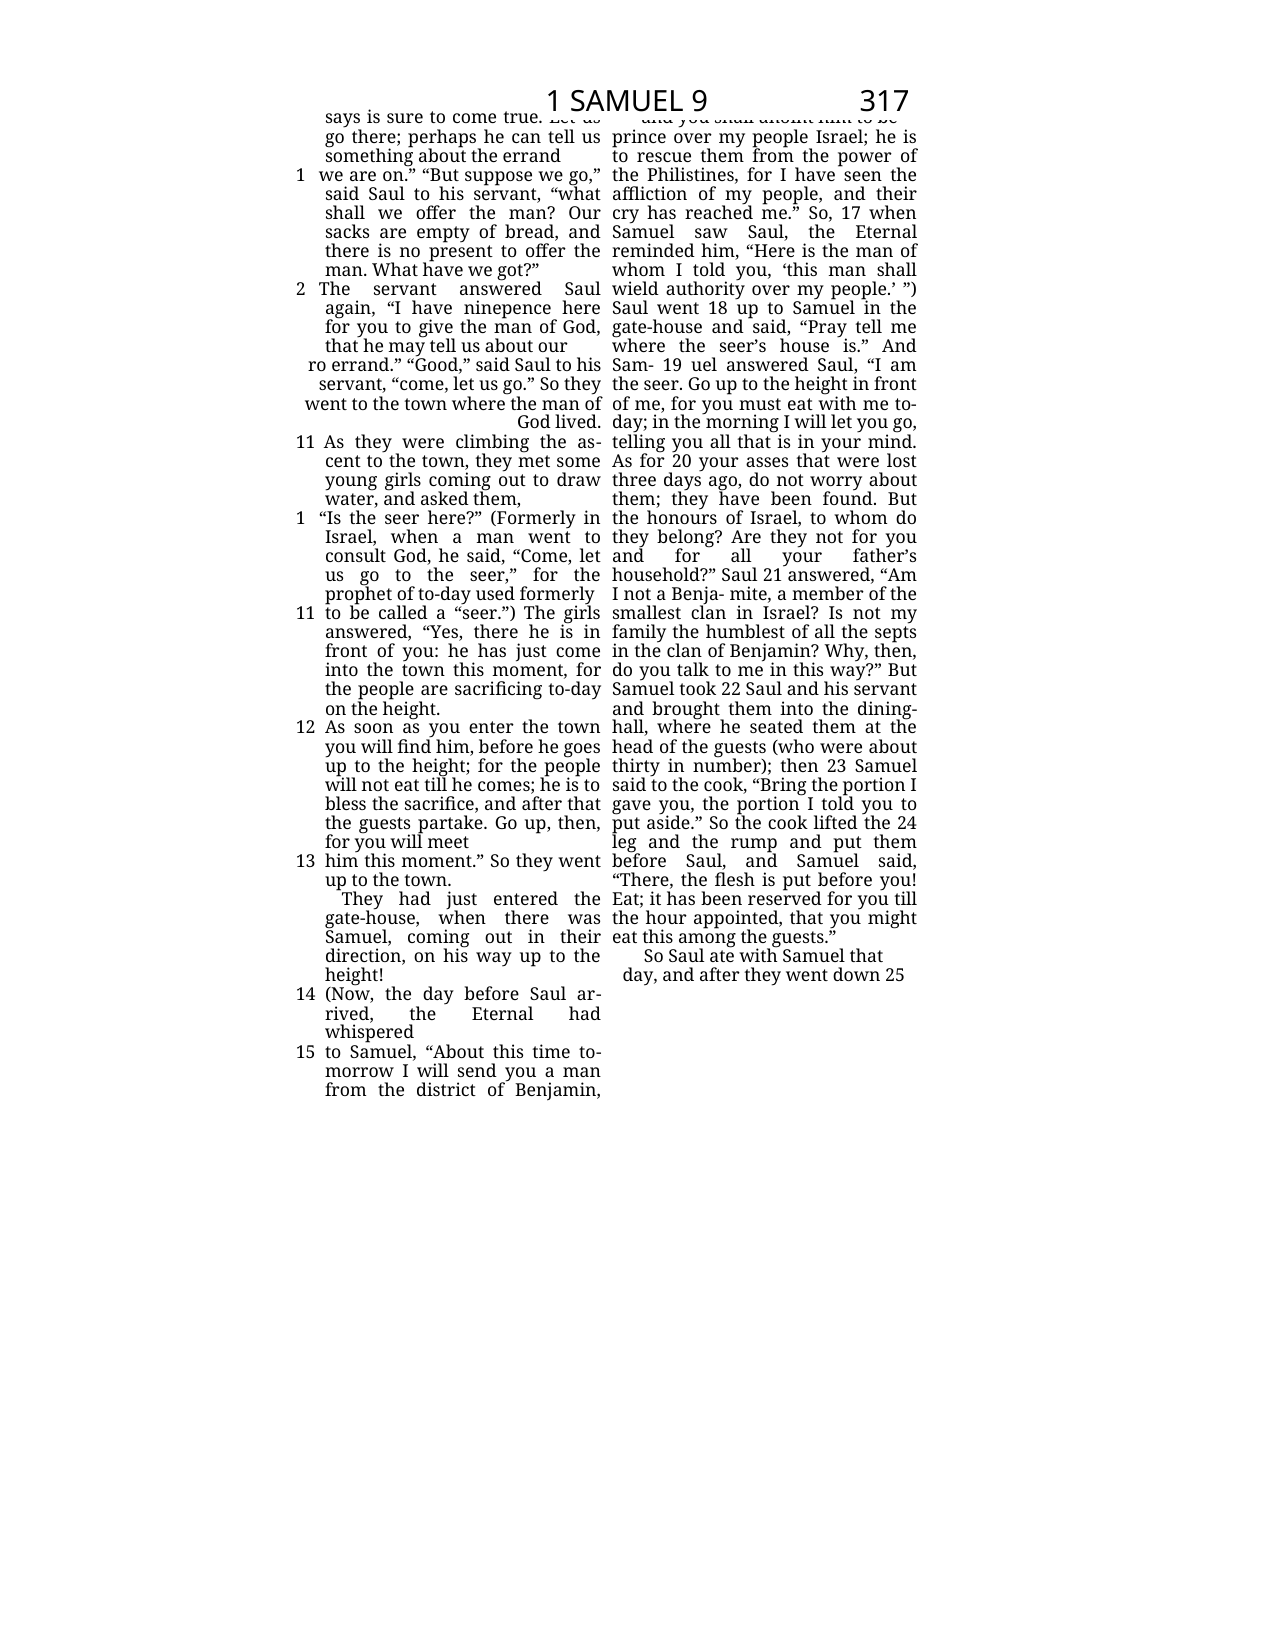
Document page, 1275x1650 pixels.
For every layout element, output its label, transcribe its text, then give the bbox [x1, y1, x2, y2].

text They had just entered the gate-house, when there was Sam­uel, coming out in their direc­tion, on his way up to the height! [325, 890, 601, 986]
list As they were climbing the as­cent to the town, they met some young girls coming out to draw water, and asked them, [296, 433, 601, 509]
text prince over my people Israel; he is to rescue them from the power of the Philistines, for I have seen the affliction of my people, and their cry has reached me.” So, 17 when Samuel saw Saul, the Eternal reminded him, “Here is the man of whom I told you, ‘this man shall wield authority over my people.’ ”) Saul went 18 up to Samuel in the gate-house and said, “Pray tell me where the seer’s house is.” And Sam- 19 uel answered Saul, “I am the seer. Go up to the height in front of me, for you must eat with me to-day; in the morning I will let you go, telling you all that is in your mind. As for 20 your asses that were lost three days ago, do not worry about them; they have been found. But the honours of Israel, to whom do they belong? Are they not for you and for all your father’s household?” Saul 21 answered, “Am I not a Benja- mite, a member of the smallest clan in Israel? Is not my fam­ily the humblest of all the septs in the clan of Benjamin? Why, then, do you talk to me in this way?” But Samuel took 22 Saul and his servant and brought them into the dining- hall, where he seated them at the head of the guests (who were about thirty in number); then 23 Samuel said to the cook, “Bring the portion I gave you, the portion I told you to put aside.” So the cook lifted the 24 leg and the rump and put them before Saul, and Samuel said, “There, the flesh is put before you! Eat; it has been reserved for you till the hour appointed, that you might eat this among the guests.” [612, 128, 917, 947]
list “Is the seer here?” (Formerly in Israel, when a man went to consult God, he said, “Come, let us go to the seer,” for the prophet of to-day used formerly [296, 509, 601, 604]
list As soon as you enter the town you will find him, before he goes up to the height; for the people will not eat till he comes; he is to bless the sacrifice, and after that the guests partake. Go up, then, for you will meet [296, 719, 601, 852]
list to Samuel, “About this time to­morrow I will send you a man from the district of Benjamin, and you shall anoint him to be [612, 109, 917, 128]
list to be called a “seer.”) The girls answered, “Yes, there he is in front of you: he has just come into the town this mo­ment, for the people are sacri­ficing to-day on the height. [296, 604, 601, 719]
list (Now, the day before Saul ar­rived, the Eternal had whispered [296, 986, 601, 1043]
text ro errand.” “Good,” said Saul to his servant, “come, let us go.” So they went to the town where the man of God lived. [296, 357, 601, 433]
list we are on.” “But suppose we go,” said Saul to his servant, “what shall we offer the man? Our sacks are empty of bread, and there is no present to offer the man. What have we got?” [296, 166, 601, 280]
list The servant answered Saul again, “I have ninepence here for you to give the man of God, that he may tell us about our [296, 280, 601, 357]
text So Saul ate with Samuel that day, and after they went down 25 [612, 947, 915, 986]
list him this moment.” So they went up to the town. [296, 852, 601, 890]
list to Samuel, “About this time to­morrow I will send you a man from the district of Benjamin, and you shall anoint him to be [296, 1043, 601, 1100]
text says is sure to come true. Let us go there; perhaps he can tell us something about the errand [325, 109, 601, 166]
